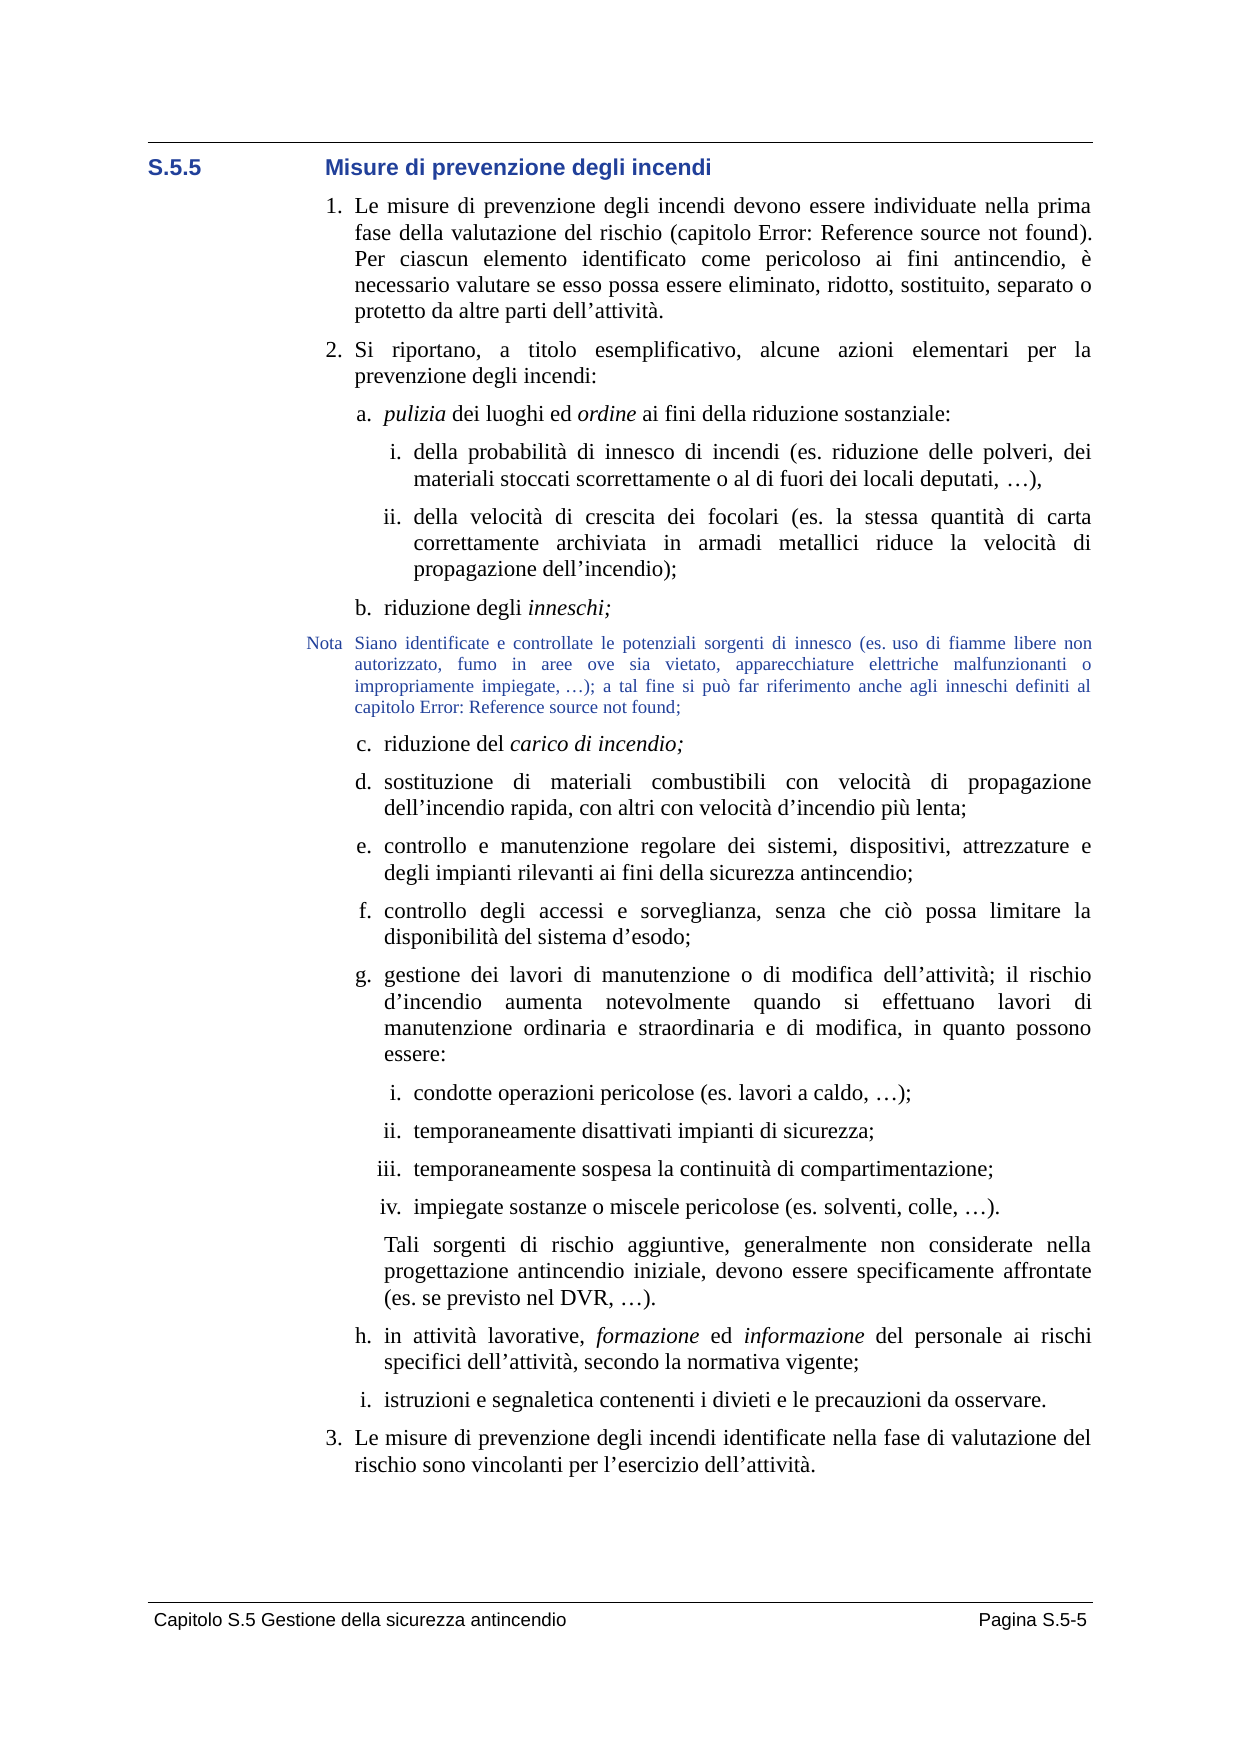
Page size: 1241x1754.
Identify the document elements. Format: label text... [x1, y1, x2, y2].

list Le misure di prevenzione degli incendi devono essere individuate nella prima fase della valutazione del rischio (capitolo Errore: sorgente del riferimento non trovata). Per ciascun elemento identificato come pericoloso ai fini antincendio, è necessario valutare se esso possa essere eliminato, ridotto, sostituito, separato o protetto da altre parti dell’attività. [342, 192, 1093, 324]
list Le misure di prevenzione degli incendi identificate nella fase di valutazione del rischio sono vincolanti per l’esercizio dell’attività. [342, 1424, 1093, 1477]
list gestione dei lavori di manutenzione o di modifica dell’attività; il rischio d’incendio aumenta notevolmente quando si effettuano lavori di manutenzione ordinaria e straordinaria e di modifica, in quanto possono essere: [372, 961, 1093, 1067]
list condotte operazioni pericolose (es. lavori a caldo, …); [402, 1078, 1093, 1105]
list sostituzione di materiali combustibili con velocità di propagazione dell’incendio rapida, con altri con velocità d’incendio più lenta; [372, 768, 1093, 821]
list riduzione del carico di incendio; [372, 730, 1093, 756]
list Tali sorgenti di rischio aggiuntive, generalmente non considerate nella progettazione antincendio iniziale, devono essere specificamente affrontate (es. se previsto nel DVR, …). [372, 1231, 1093, 1310]
list della probabilità di innesco di incendi (es. riduzione delle polveri, dei materiali stoccati scorrettamente o al di fuori dei locali deputati, …), [402, 438, 1093, 491]
list Si riportano, a titolo esemplificativo, alcune azioni elementari per la prevenzione degli incendi: [342, 336, 1093, 388]
subtitle Misure di prevenzione degli incendi [148, 143, 1093, 180]
list Siano identificate e controllate le potenziali sorgenti di innesco (es. uso di fiamme libere non autorizzato, fumo in aree ove sia vietato, apparecchiature elettriche malfunzionanti o impropriamente impiegate, …); a tal fine si può far riferimento anche agli inneschi definiti al capitolo Errore: sorgente del riferimento non trovata; [342, 632, 1093, 718]
list temporaneamente disattivati impianti di sicurezza; [402, 1117, 1093, 1143]
list in attività lavorative, formazione ed informazione del personale ai rischi specifici dell’attività, secondo la normativa vigente; [372, 1322, 1093, 1374]
list pulizia dei luoghi ed ordine ai fini della riduzione sostanziale: [372, 400, 1093, 427]
list controllo degli accessi e sorveglianza, senza che ciò possa limitare la disponibilità del sistema d’esodo; [372, 897, 1093, 949]
list riduzione degli inneschi; [372, 594, 1093, 620]
list istruzioni e segnaletica contenenti i divieti e le precauzioni da osservare. [372, 1386, 1093, 1413]
list controllo e manutenzione regolare dei sistemi, dispositivi, attrezzature e degli impianti rilevanti ai fini della sicurezza antincendio; [372, 832, 1093, 885]
list impiegate sostanze o miscele pericolose (es. solventi, colle, …). [402, 1193, 1093, 1219]
list temporaneamente sospesa la continuità di compartimentazione; [402, 1155, 1093, 1181]
list della velocità di crescita dei focolari (es. la stessa quantità di carta correttamente archiviata in armadi metallici riduce la velocità di propagazione dell’incendio); [402, 503, 1093, 582]
